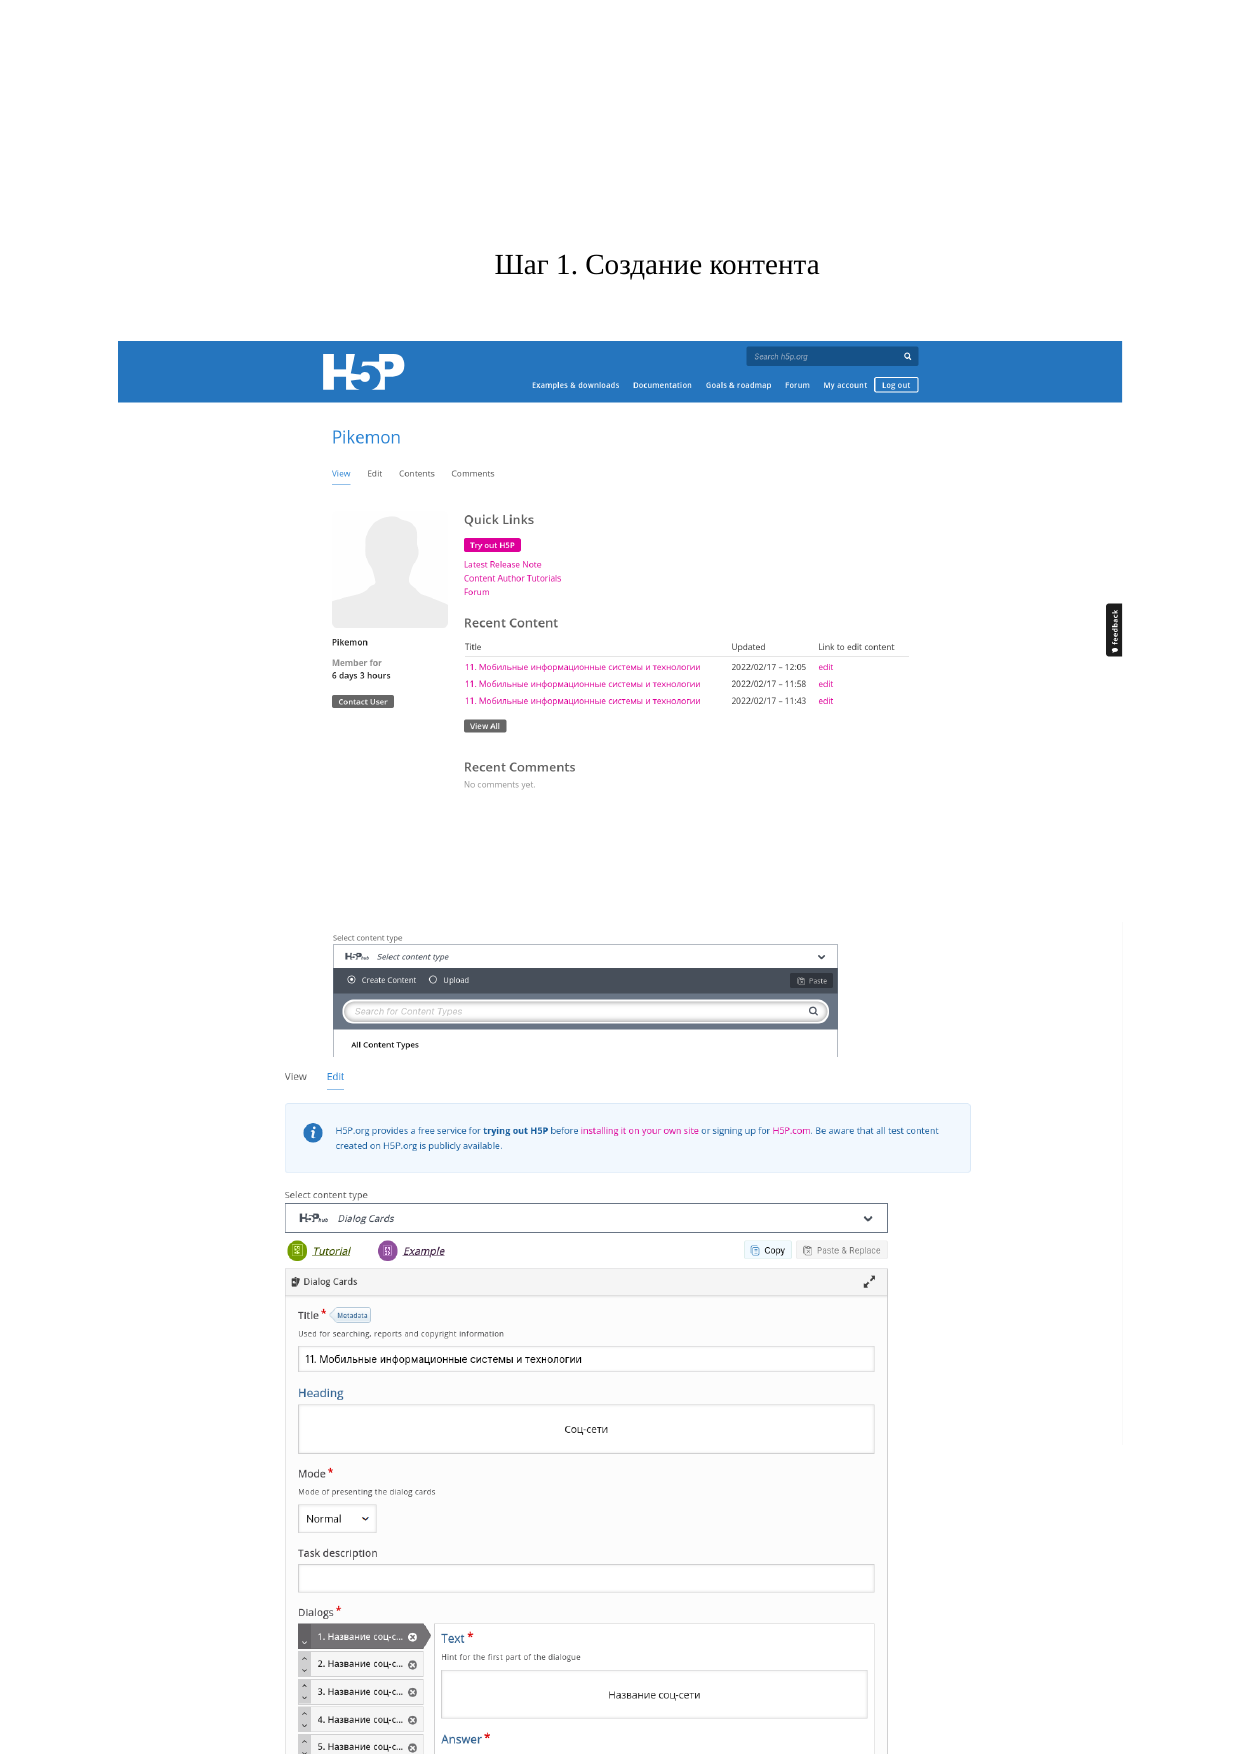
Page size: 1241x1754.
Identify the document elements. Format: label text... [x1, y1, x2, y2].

text Шаг 1. Создание контента [192, 247, 1122, 281]
picture [118, 922, 1123, 1754]
picture [118, 341, 1123, 866]
